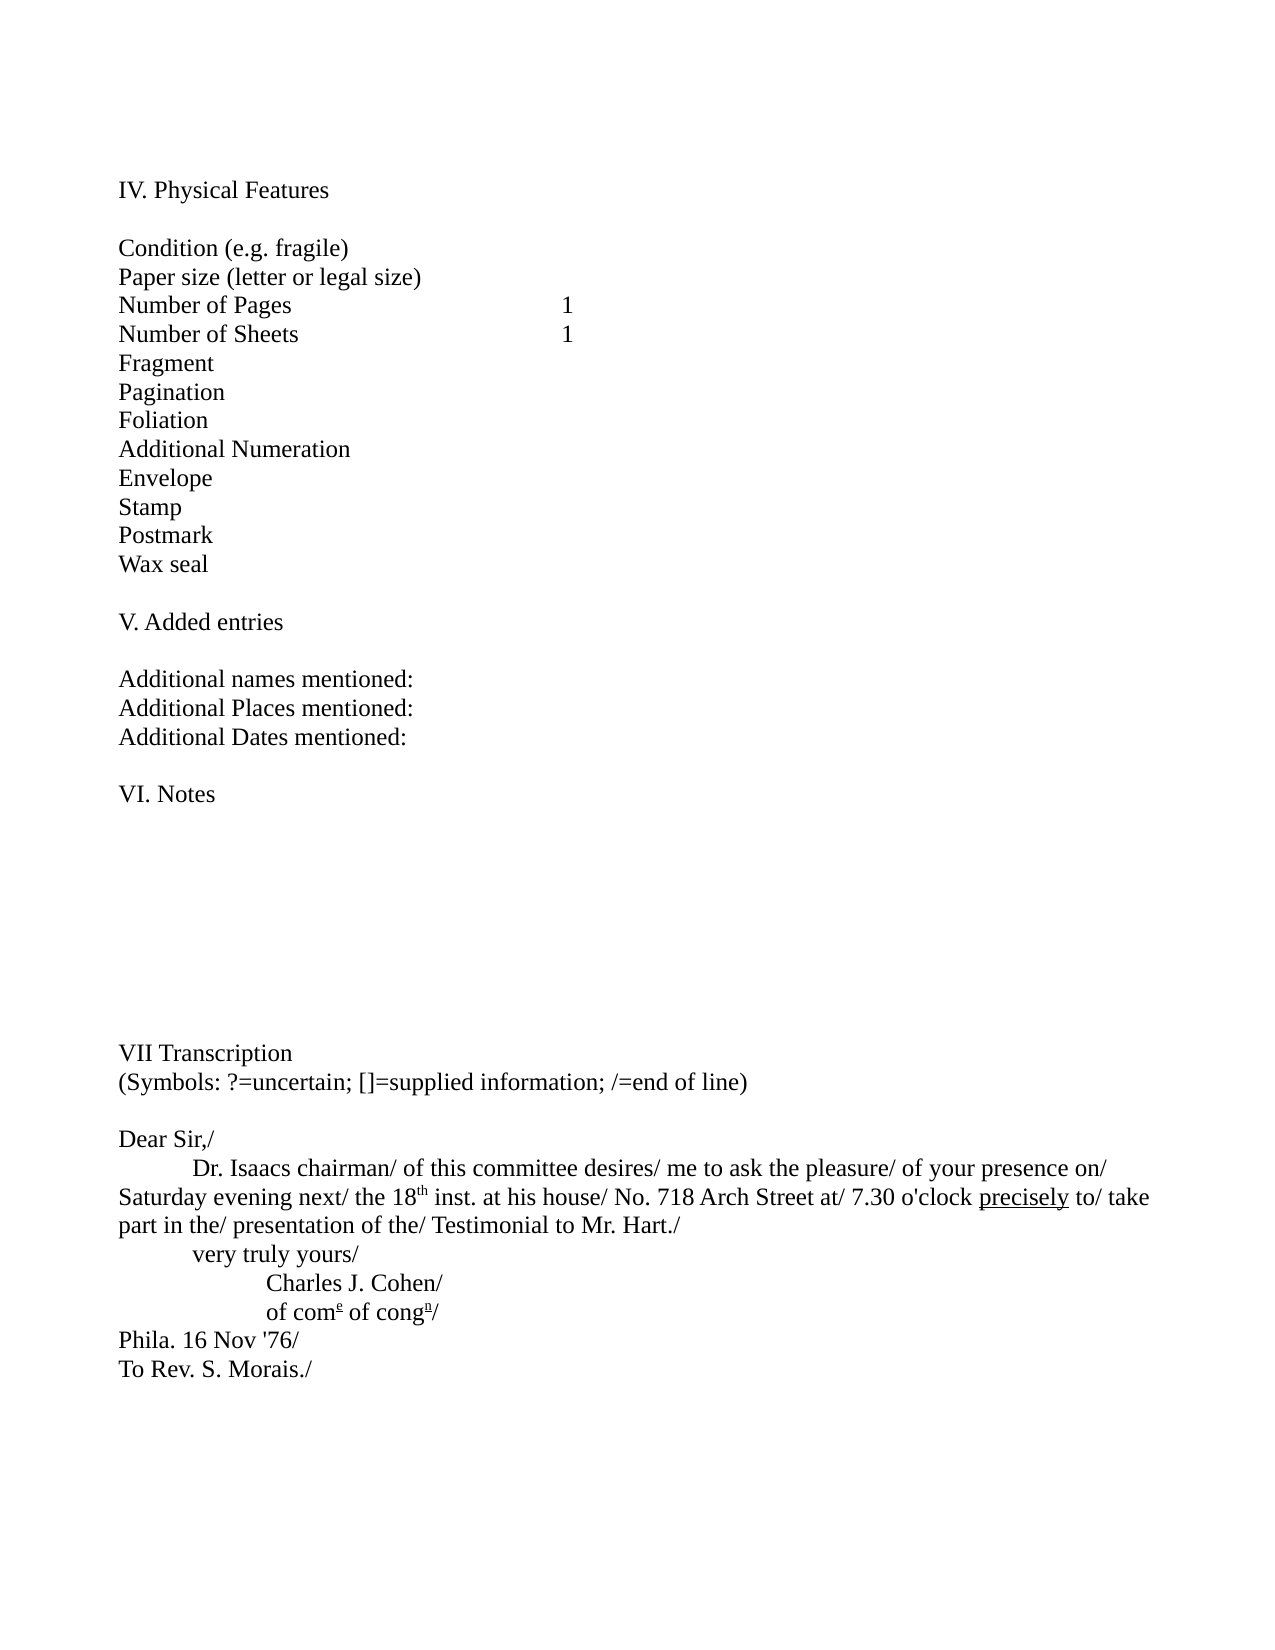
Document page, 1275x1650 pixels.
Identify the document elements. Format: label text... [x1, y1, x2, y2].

text IV. Physical Features [118, 176, 1157, 204]
text Dear Sir,/ [118, 1124, 1157, 1153]
text Number of Pages 1 [118, 291, 1157, 319]
text Paper size (letter or legal size) [118, 262, 1157, 291]
text Wax seal [118, 549, 1157, 578]
text Postma rk [118, 521, 1157, 549]
text Condition (e.g. fragile) [118, 233, 1157, 262]
text Fragment [118, 348, 1157, 377]
text (Symbols: ?=uncertain; []=supplied information; /=end of line) [118, 1067, 1157, 1096]
text Pagination [118, 377, 1157, 406]
text Dr. Isaacs chairman/ of this committee desires/ me to ask the pleasure/ of your presence on/ Saturday evening next/ the 18th inst. at his house/ No. 718 Arch Street at/ 7.30 o'clock precisely to/ take part in the/ presentation of the/ Testimonial to Mr. Hart./ [118, 1153, 1157, 1239]
text Additional Dates mentioned: [118, 722, 1157, 751]
text Envelope [118, 463, 1157, 492]
text Number of Sheets 1 [118, 319, 1157, 348]
text of come of congn/ [118, 1297, 1157, 1326]
text very truly yours/ [118, 1239, 1157, 1268]
text V. Added entries [118, 607, 1157, 636]
text Stamp [118, 492, 1157, 521]
text Charles J. Cohen/ [118, 1268, 1157, 1297]
text Additional Numeration [118, 434, 1157, 463]
text Phila. 16 Nov '76/ [118, 1326, 1157, 1354]
text VII Transcription [118, 1038, 1157, 1067]
text Foliation [118, 406, 1157, 434]
text Additional names mentioned: [118, 664, 1157, 693]
text Additional Places mentioned: [118, 693, 1157, 722]
text To Rev. S. Morais./ [118, 1354, 1157, 1383]
text VI. Notes [118, 779, 1157, 808]
